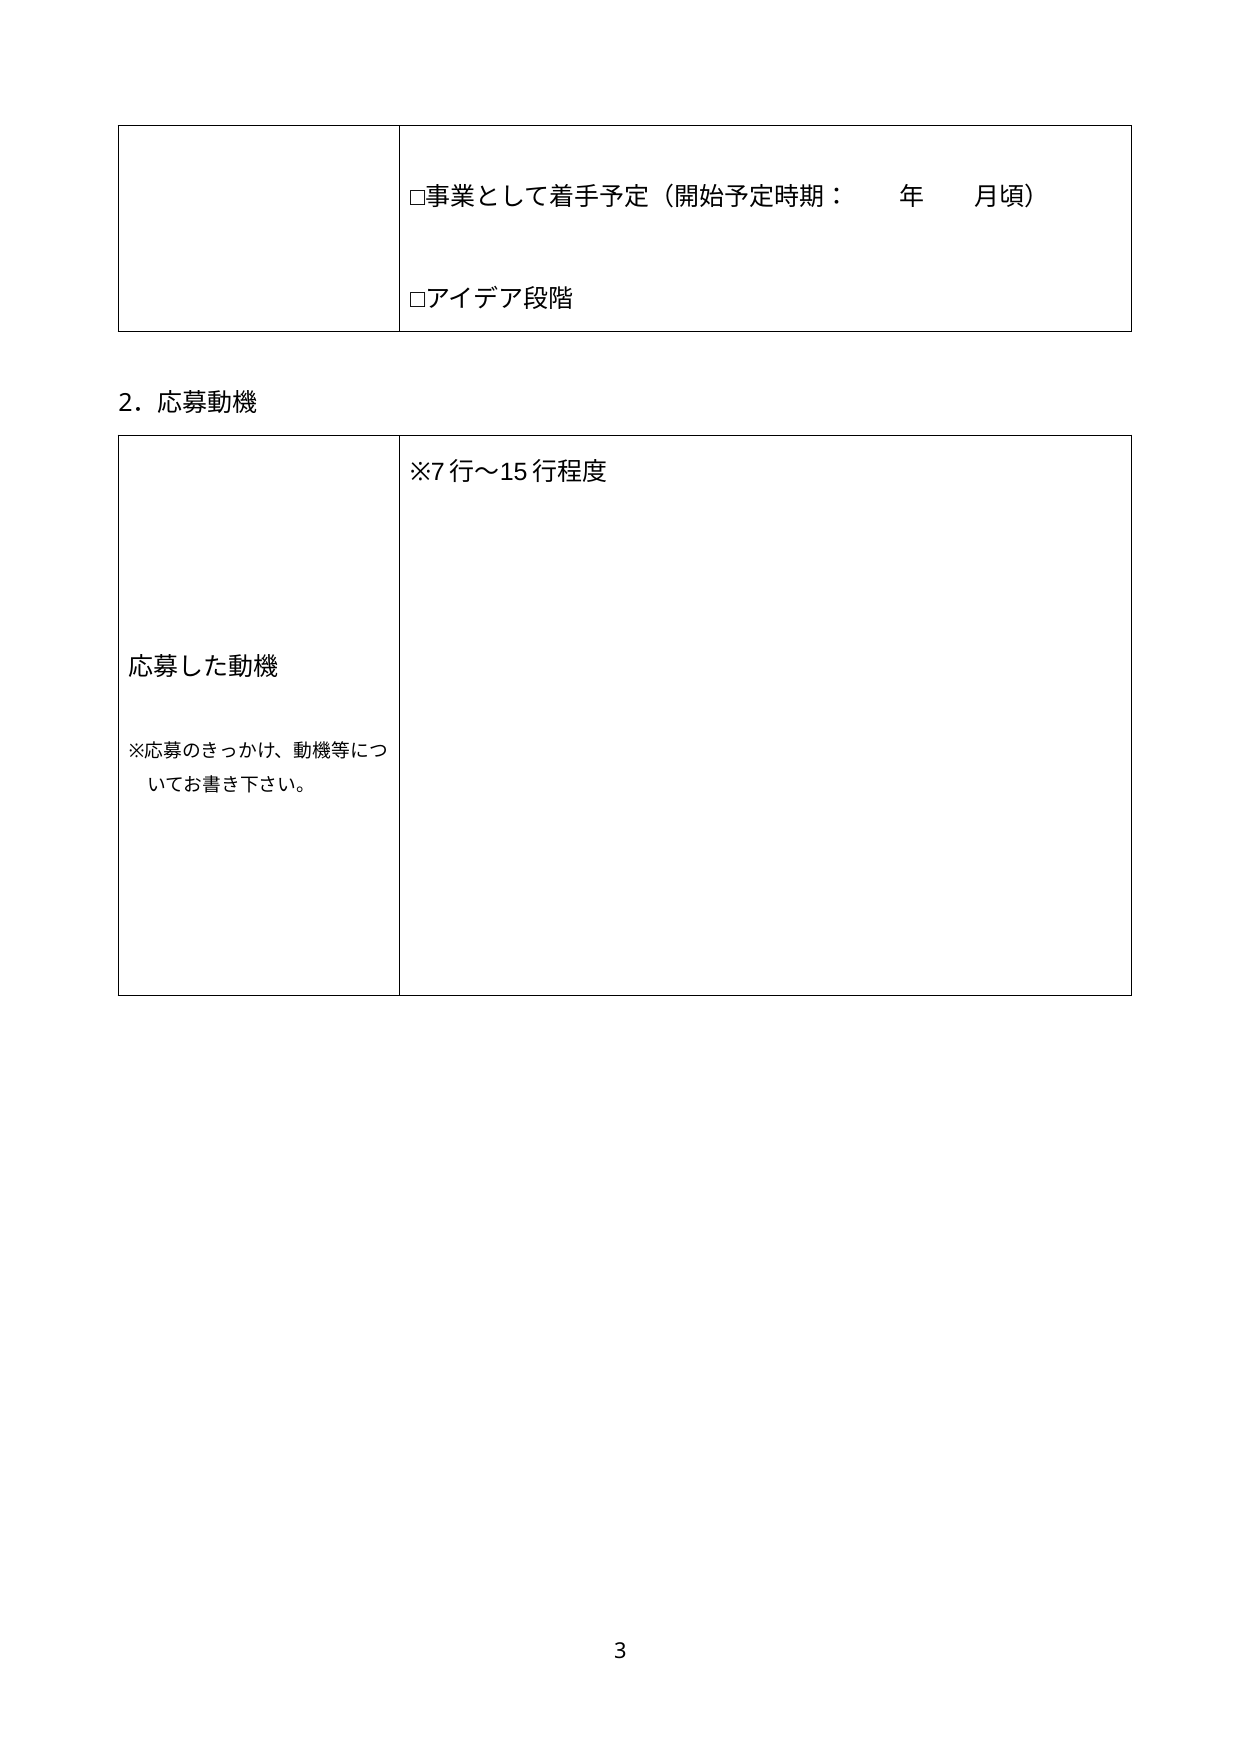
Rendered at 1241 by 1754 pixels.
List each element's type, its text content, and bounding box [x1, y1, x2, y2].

table_cell □事業として着手予定（開始予定時期： 年 月頃） □アイデア段階 [400, 126, 1131, 331]
table_cell [119, 126, 399, 331]
text 2．応募動機 [118, 366, 1122, 434]
table_header 応募した動機 ※応募のきっかけ、動機等についてお書き下さい。 [119, 436, 399, 995]
table_header ※7行～15行程度 [400, 436, 1131, 995]
